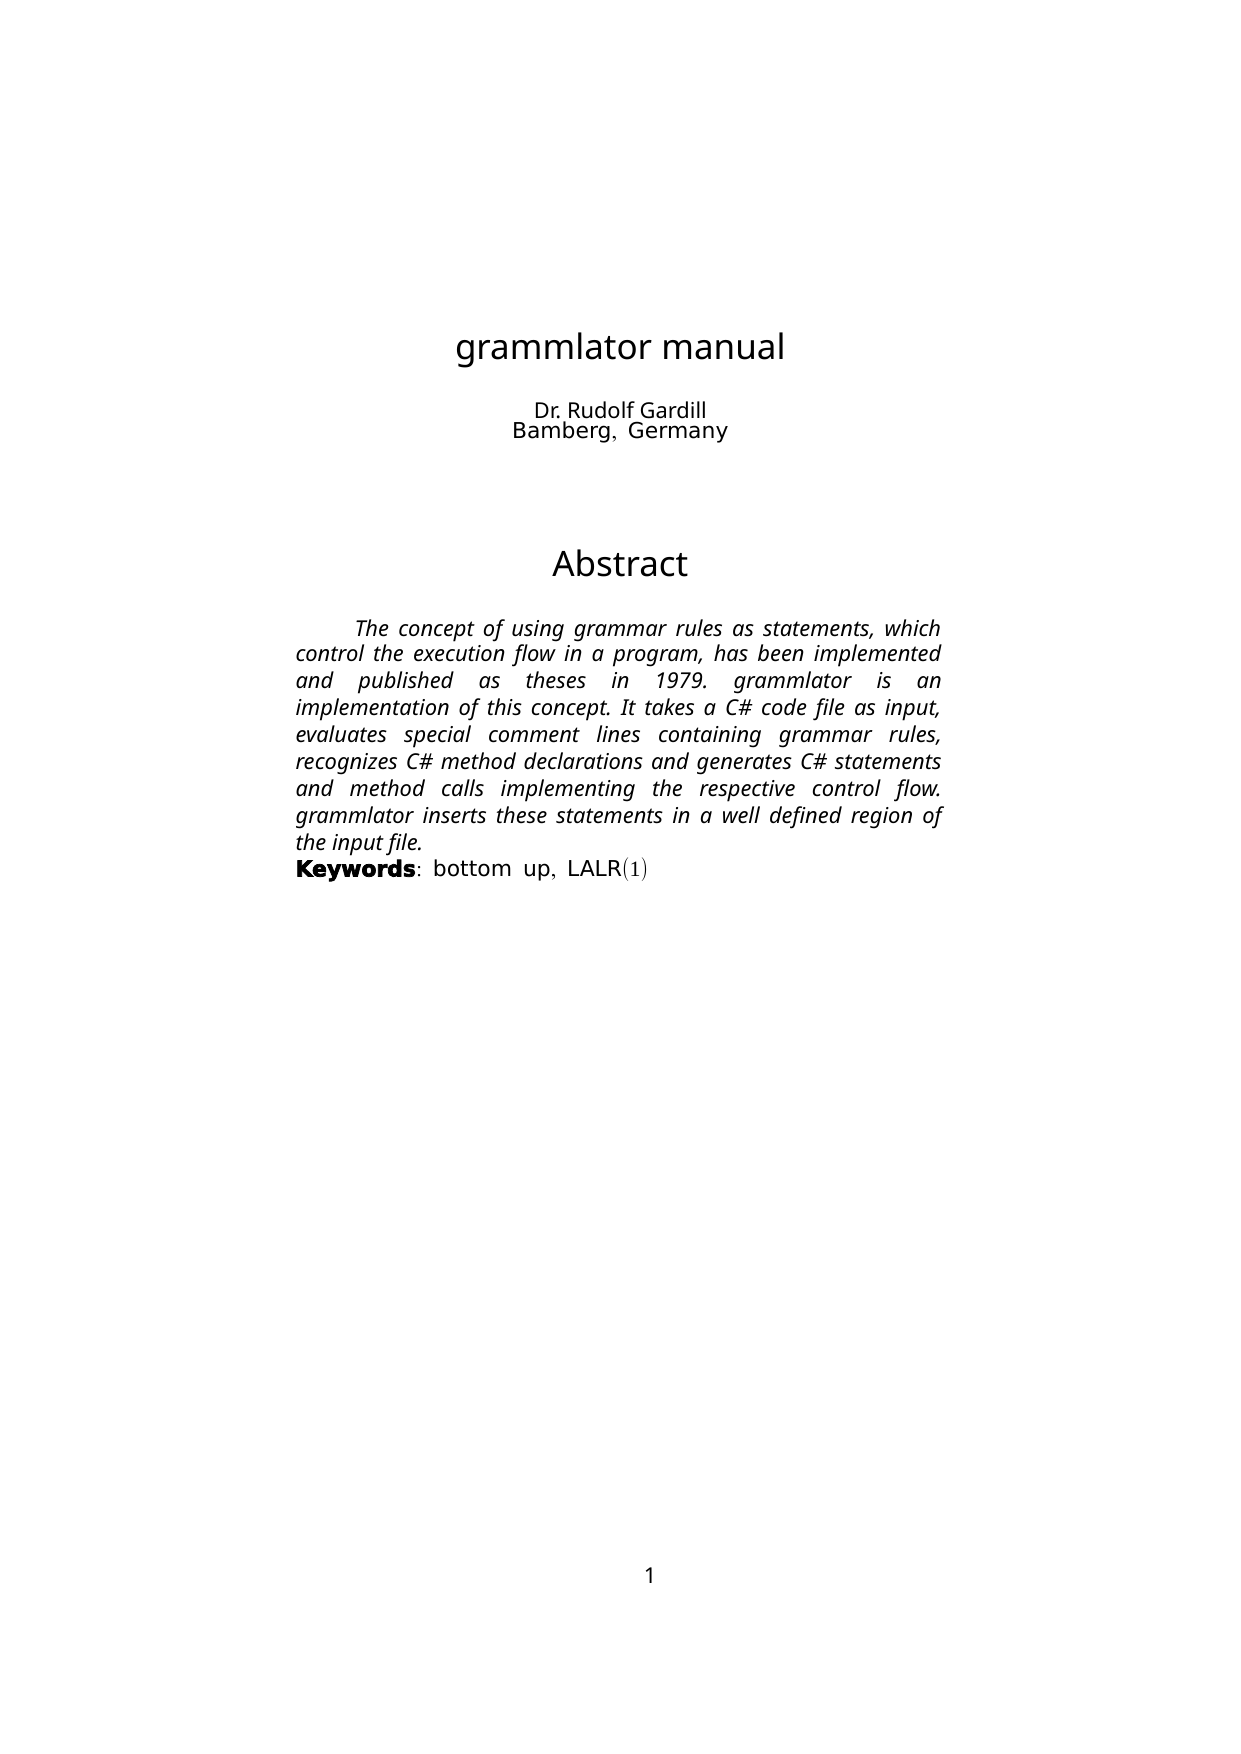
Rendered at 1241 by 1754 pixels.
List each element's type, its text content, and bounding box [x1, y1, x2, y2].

subtitle grammlator manual [289, 325, 951, 368]
subtitle Abstract [289, 542, 951, 585]
text The concept of using grammar rules as statements, which control the execution flow in a program, has been implemented and published as theses in 1979. grammlator is an implementation of this concept. It takes a C# code file as input, evaluates special comment lines containing grammar rules, recognizes C# method declarations and generates C# statements and method calls implementing the respective control flow. grammlator inserts these statements in a well defined region of the input file. [295, 614, 945, 856]
text Keywords: bottom up, LALR(1) [295, 862, 945, 880]
text Bamberg, Germany [366, 424, 874, 442]
text Dr. Rudolf Gardill [366, 397, 874, 424]
